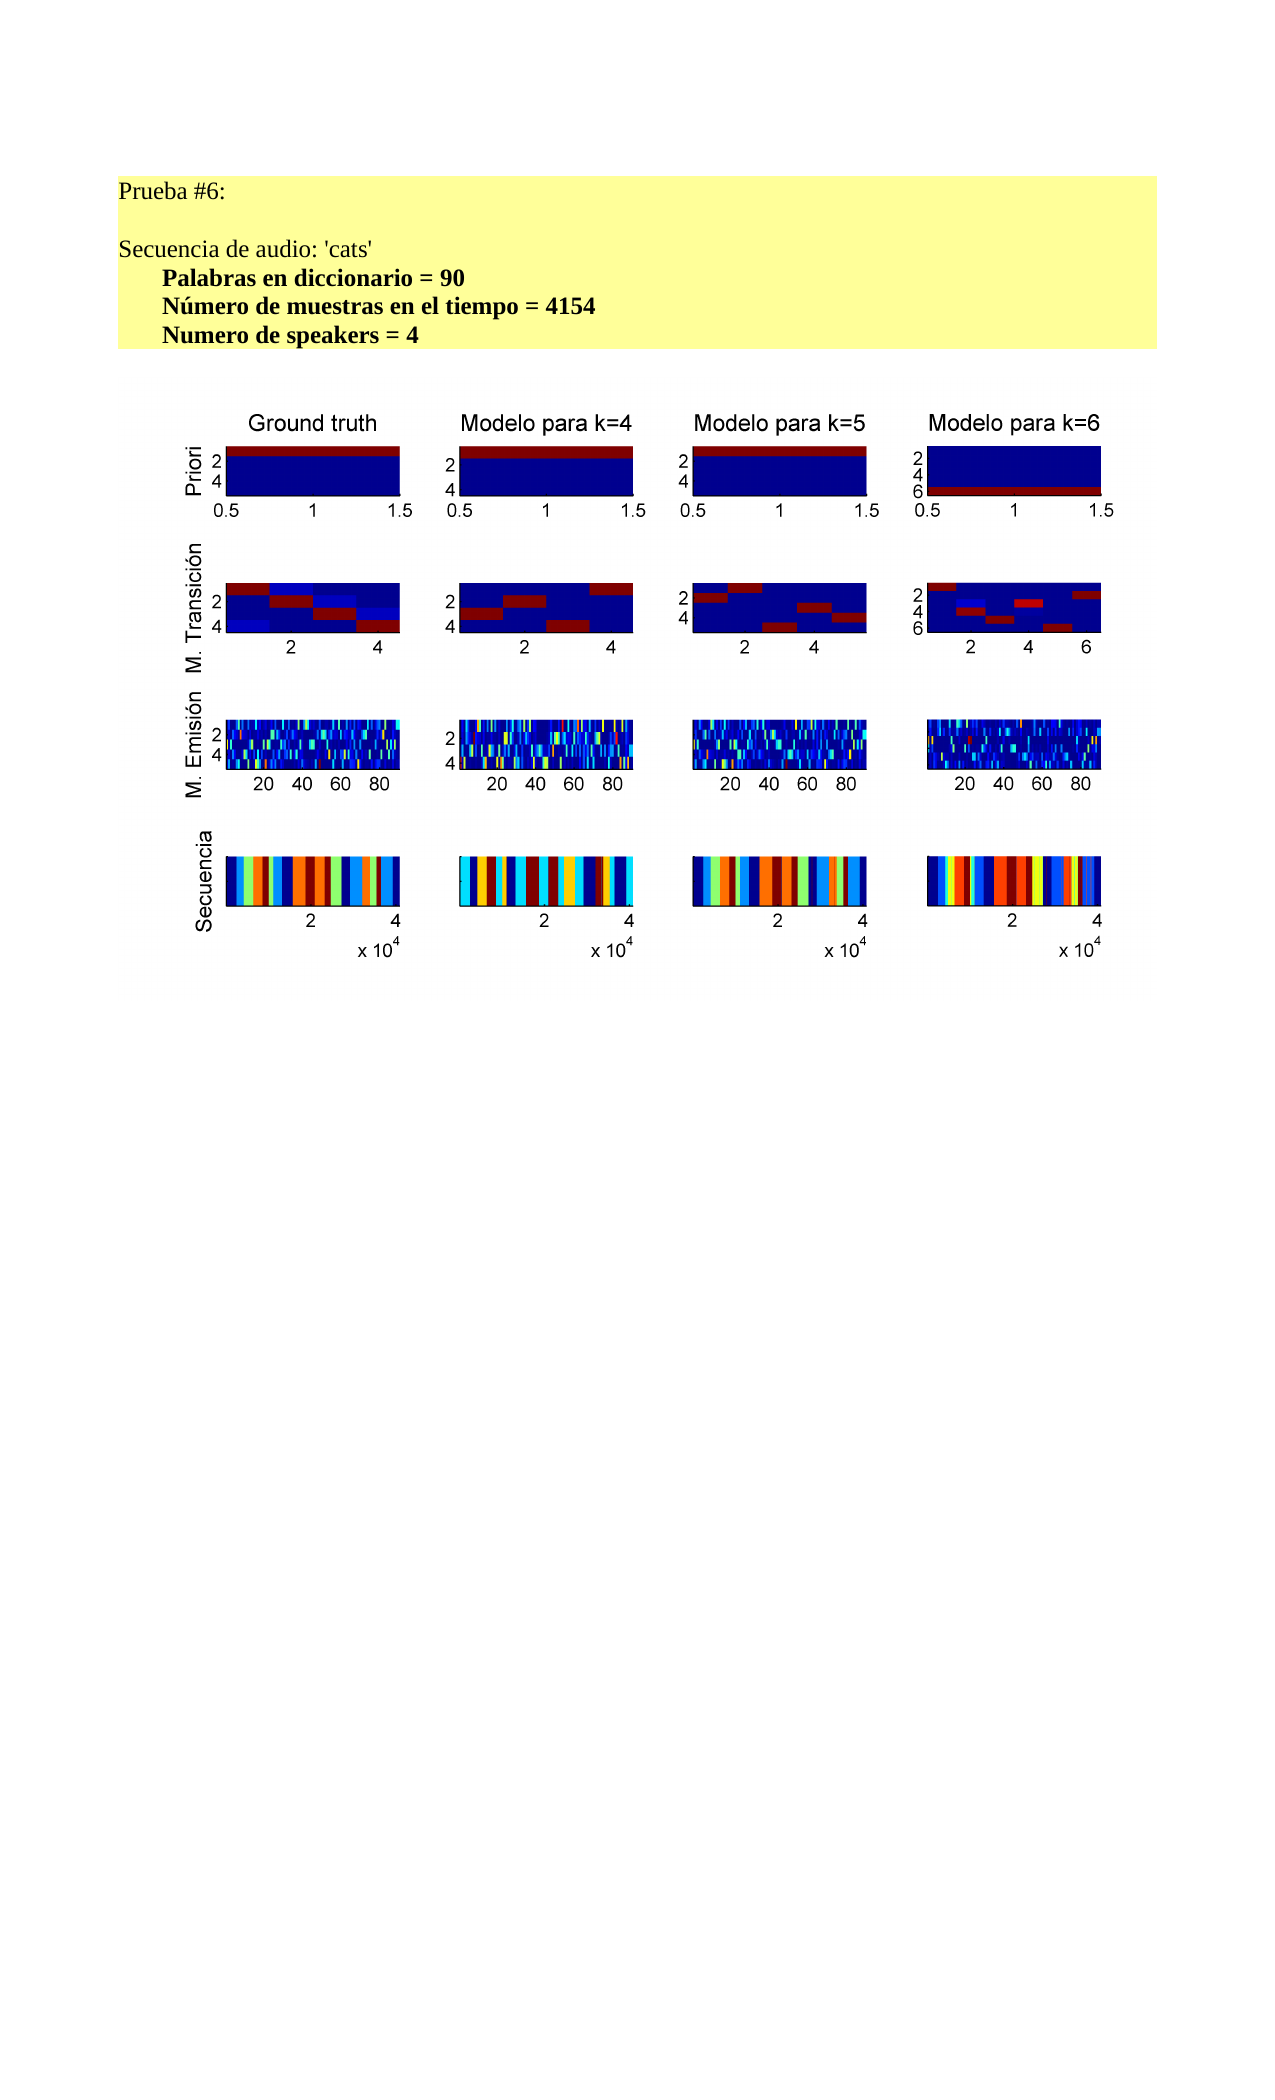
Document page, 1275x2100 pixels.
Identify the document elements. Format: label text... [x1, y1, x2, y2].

picture [118, 377, 1157, 1001]
text Numero de speakers = 4 [118, 320, 1157, 349]
text Palabras en diccionario = 90 [118, 263, 1157, 291]
text Prueba #6: [118, 176, 1157, 205]
text Secuencia de audio: 'cats' [118, 234, 1157, 263]
text Número de muestras en el tiempo = 4154 [118, 291, 1157, 320]
